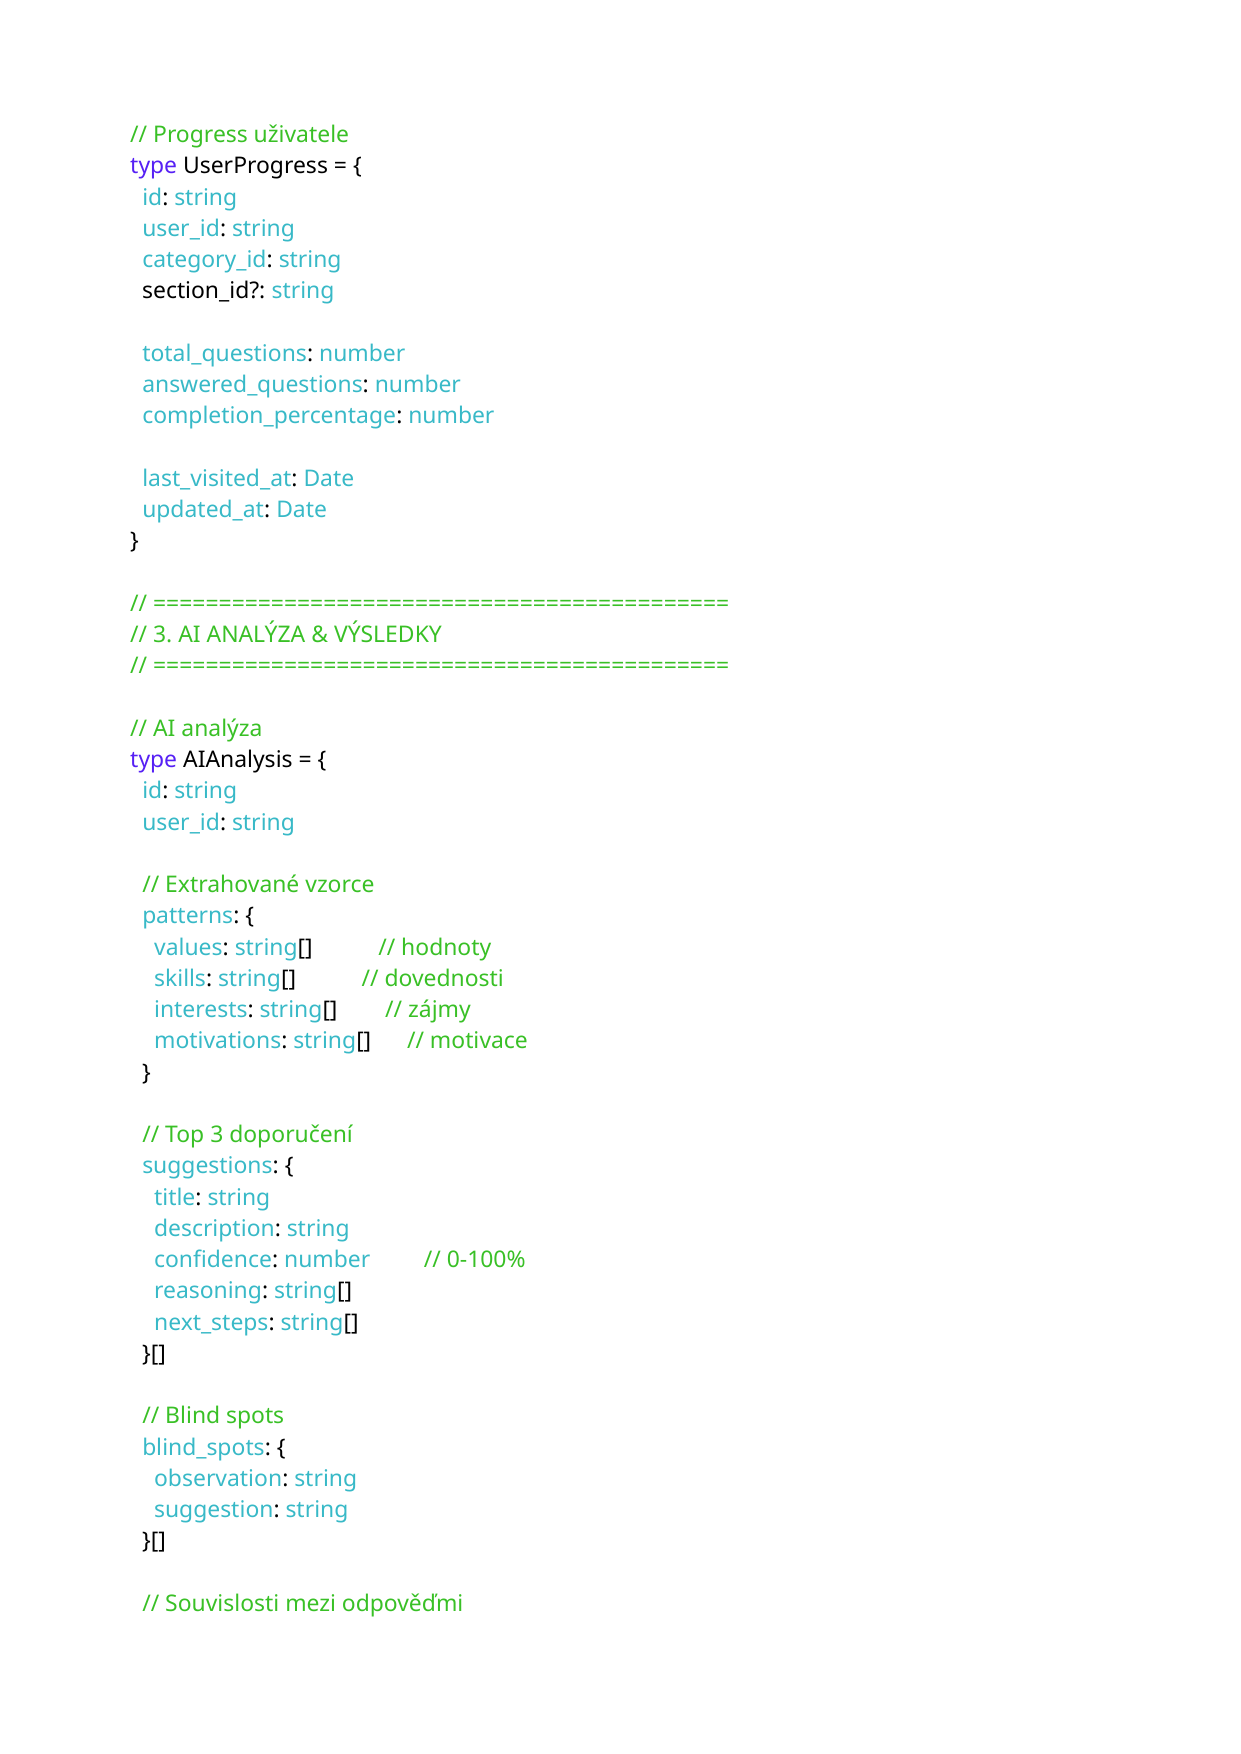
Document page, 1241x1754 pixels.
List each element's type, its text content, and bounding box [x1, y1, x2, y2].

text id: string [118, 181, 1122, 212]
text motivations: string[] // motivace [118, 1024, 1122, 1056]
text suggestions: { [118, 1149, 1122, 1181]
text skills: string[] // dovednosti [118, 962, 1122, 993]
text answered_questions: number [118, 368, 1122, 399]
text // Souvislosti mezi odpověďmi [118, 1587, 1122, 1618]
text // Extrahované vzorce [118, 868, 1122, 899]
text title: string [118, 1181, 1122, 1212]
text blind_spots: { [118, 1431, 1122, 1462]
text last_visited_at: Date [118, 462, 1122, 493]
text // ============================================ [118, 649, 1122, 681]
text } [118, 524, 1122, 556]
text reasoning: string[] [118, 1274, 1122, 1306]
text description: string [118, 1212, 1122, 1243]
text values: string[] // hodnoty [118, 931, 1122, 962]
text section_id?: string [118, 274, 1122, 306]
text id: string [118, 774, 1122, 806]
text // Blind spots [118, 1399, 1122, 1431]
text type UserProgress = { [118, 149, 1122, 181]
text }[] [118, 1524, 1122, 1556]
text // Top 3 doporučení [118, 1118, 1122, 1149]
text interests: string[] // zájmy [118, 993, 1122, 1024]
text user_id: string [118, 806, 1122, 837]
text confidence: number // 0-100% [118, 1243, 1122, 1274]
text total_questions: number [118, 337, 1122, 368]
text next_steps: string[] [118, 1306, 1122, 1337]
text } [118, 1056, 1122, 1087]
text patterns: { [118, 899, 1122, 931]
text }[] [118, 1337, 1122, 1368]
text observation: string [118, 1462, 1122, 1493]
text user_id: string [118, 212, 1122, 243]
text category_id: string [118, 243, 1122, 274]
text suggestion: string [118, 1493, 1122, 1524]
text // 3. AI ANALÝZA & VÝSLEDKY [118, 618, 1122, 649]
text // ============================================ [118, 587, 1122, 618]
text // Progress uživatele [118, 118, 1122, 149]
text updated_at: Date [118, 493, 1122, 524]
text // AI analýza [118, 712, 1122, 743]
text type AIAnalysis = { [118, 743, 1122, 774]
text completion_percentage: number [118, 399, 1122, 431]
